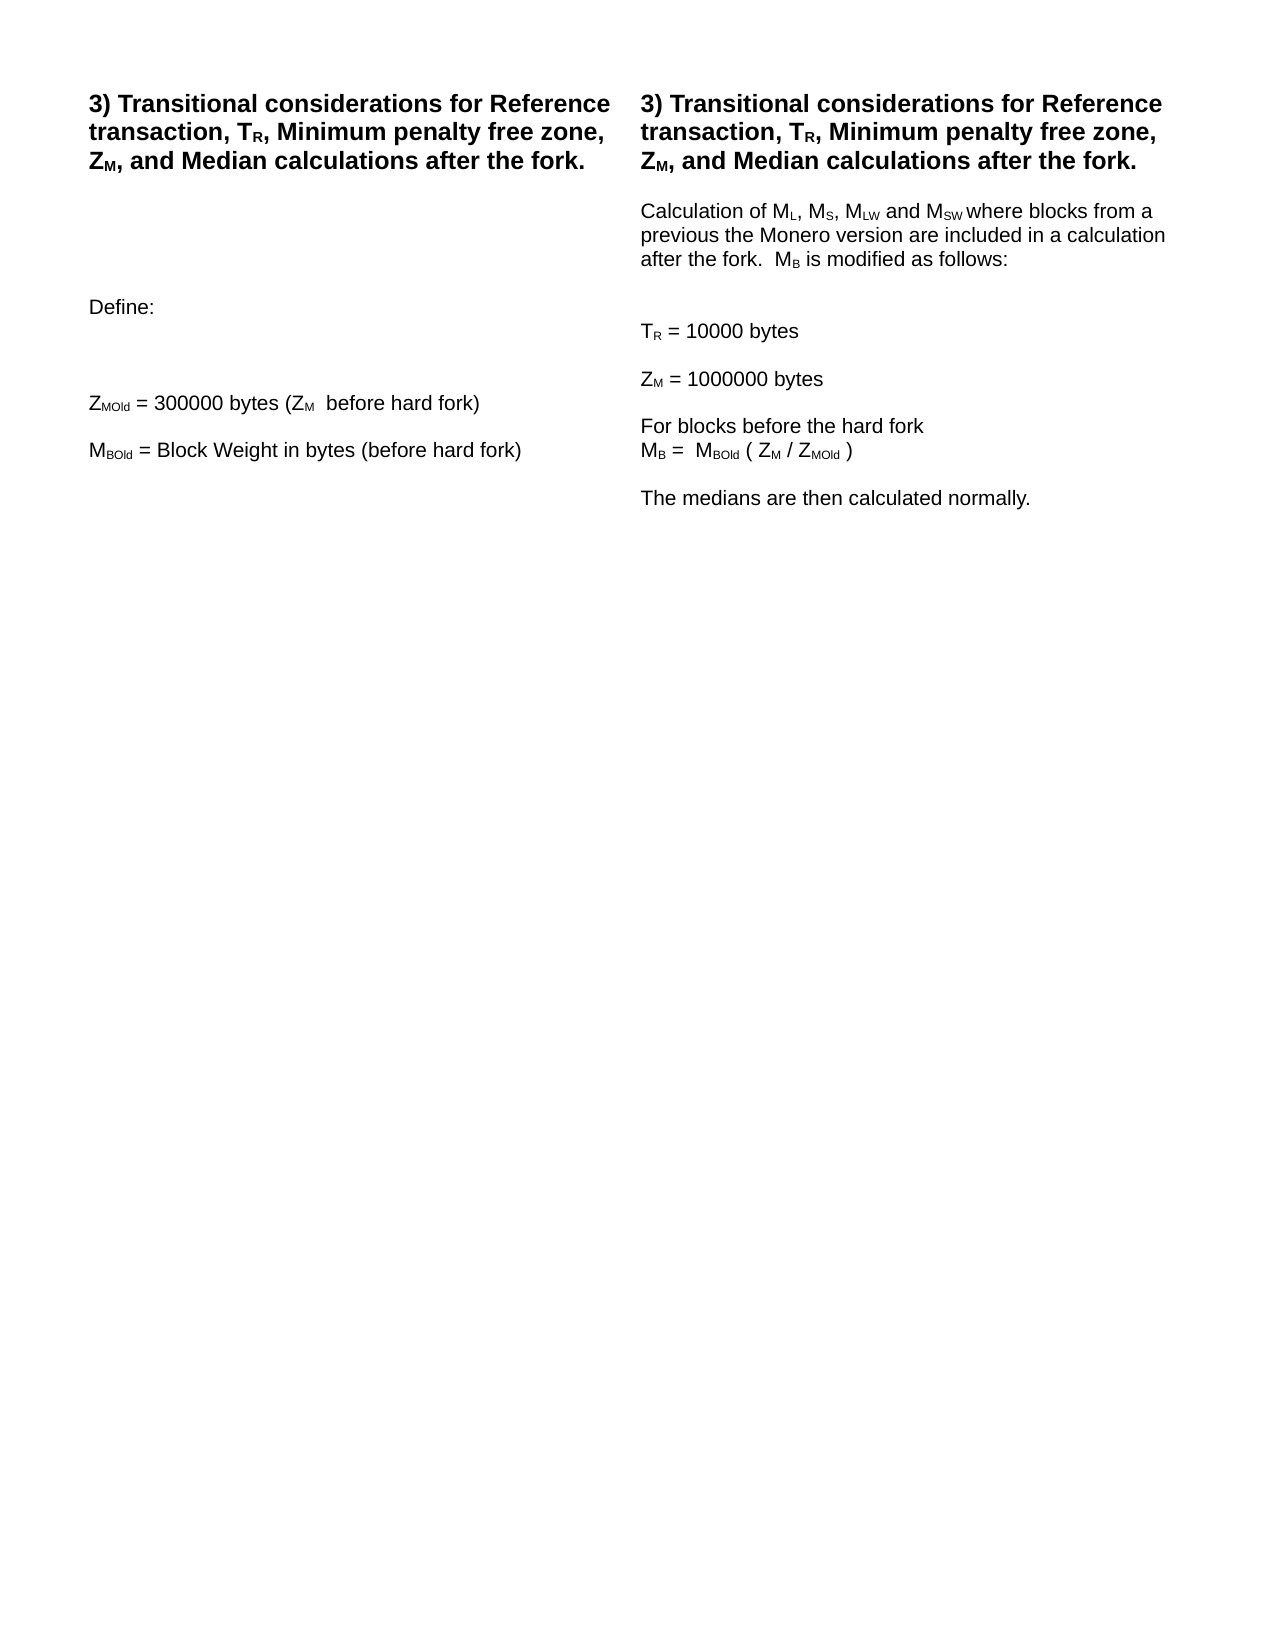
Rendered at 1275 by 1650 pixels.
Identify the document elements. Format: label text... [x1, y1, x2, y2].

text ZM = 1000000 bytes [640, 366, 1186, 390]
text MBOld = Block Weight in bytes (before hard fork) [88, 438, 634, 462]
text 3) Transitional considerations for Reference transaction, TR, Minimum penalty free zone, ZM, and Median calculations after the fork. [640, 88, 1186, 175]
text 3) Transitional considerations for Reference transaction, TR, Minimum penalty free zone, ZM, and Median calculations after the fork. [88, 88, 634, 175]
text ZMOld = 300000 bytes (ZM before hard fork) [88, 390, 634, 414]
text For blocks before the hard fork MB = MBOld ( ZM / ZMOld ) [640, 414, 1186, 462]
text Calculation of ML, MS, MLW and MSW where blocks from a previous the Monero version are included in a calculation after the fork. MB is modified as follows: [640, 199, 1186, 271]
text The medians are then calculated normally. [640, 486, 1186, 510]
text TR = 10000 bytes [640, 318, 1186, 342]
text Define: [88, 294, 634, 318]
